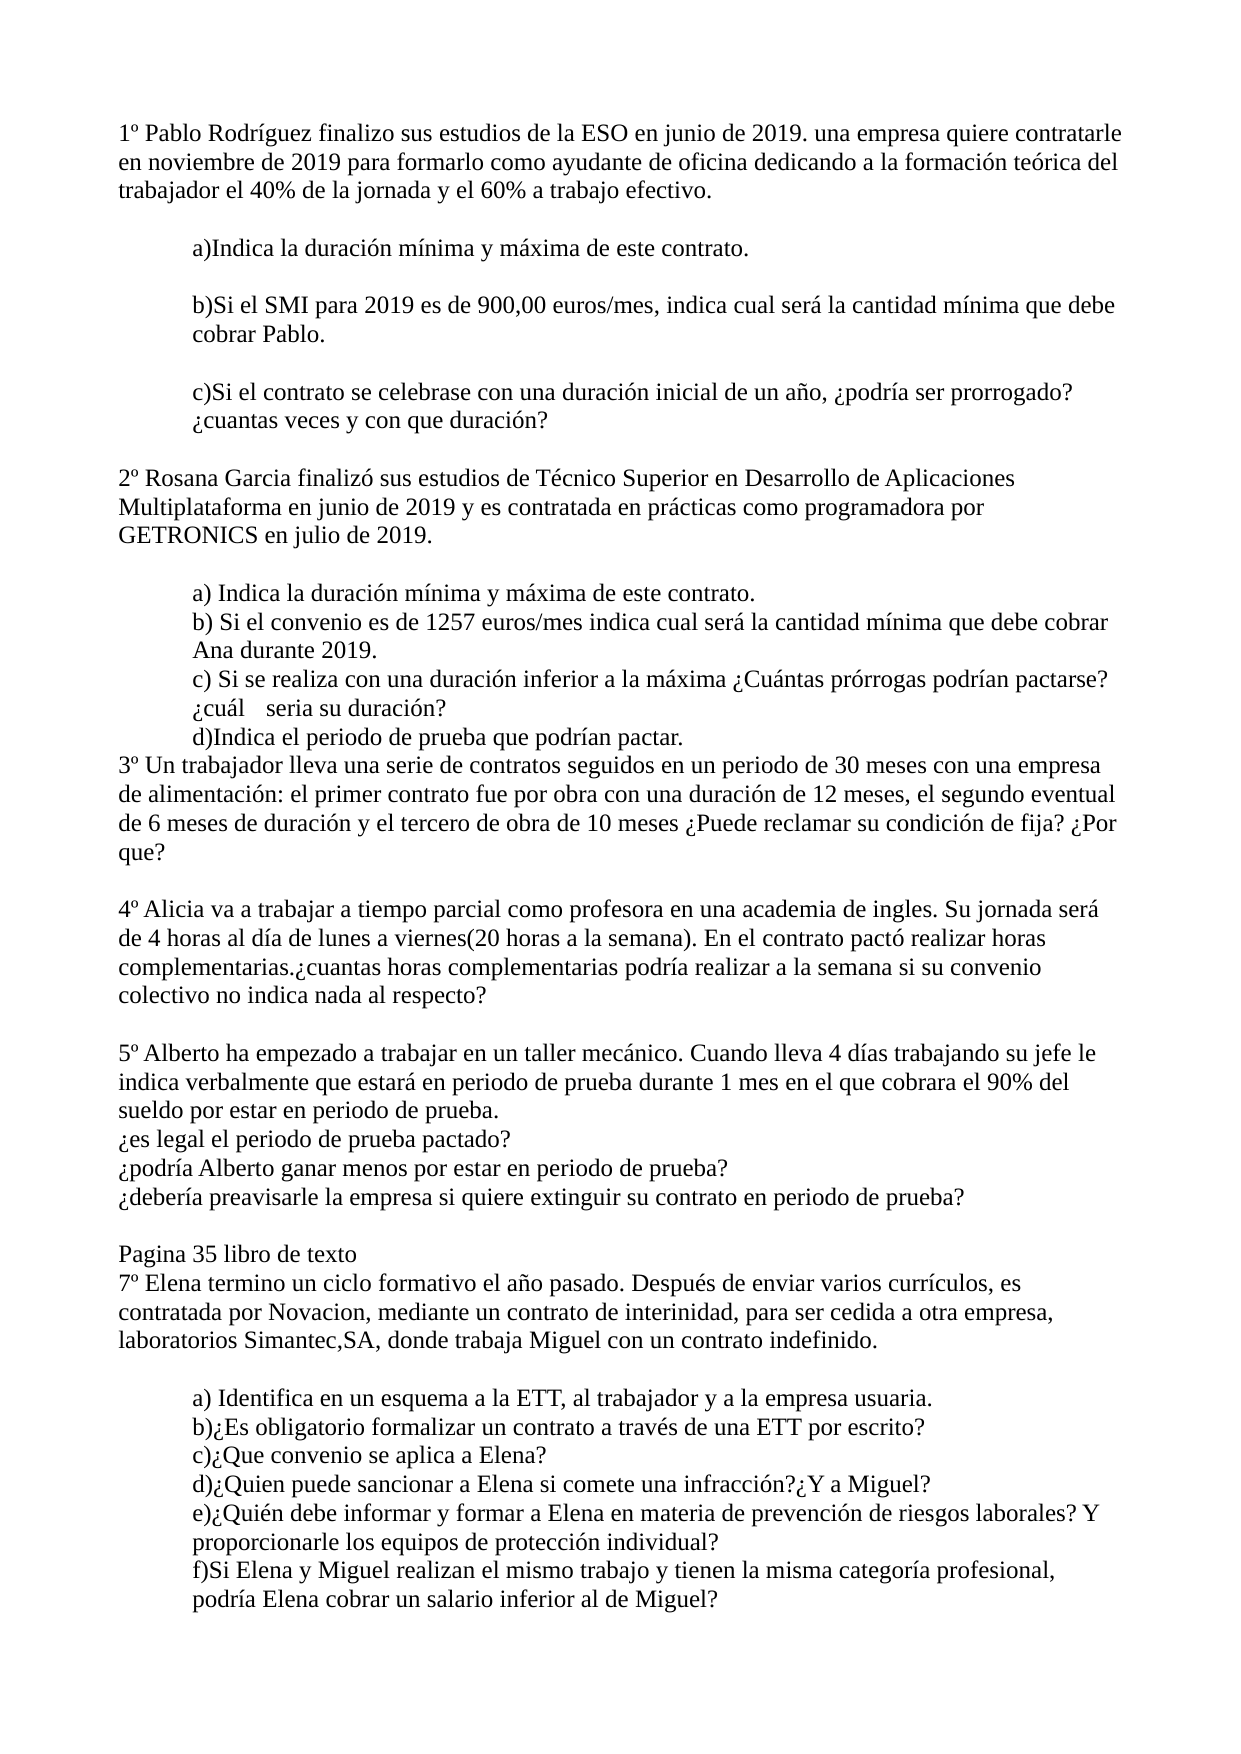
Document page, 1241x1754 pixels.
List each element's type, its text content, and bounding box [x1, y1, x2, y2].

text 3º Un trabajador lleva una serie de contratos seguidos en un periodo de 30 meses con una empresa de alimentación: el primer contrato fue por obra con una duración de 12 meses, el segundo eventual de 6 meses de duración y el tercero de obra de 10 meses ¿Puede reclamar su condición de fija? ¿Por que? [118, 751, 1122, 866]
text c) Si se realiza con una duración inferior a la máxima ¿Cuántas prórrogas podrían pactarse? ¿cuál seria su duración? [118, 664, 1122, 722]
text ¿debería preavisarle la empresa si quiere extinguir su contrato en periodo de prueba? [118, 1182, 1122, 1211]
text 4º Alicia va a trabajar a tiempo parcial como profesora en una academia de ingles. Su jornada será de 4 horas al día de lunes a viernes(20 horas a la semana). En el contrato pactó realizar horas complementarias.¿cuantas horas complementarias podría realizar a la semana si su convenio colectivo no indica nada al respecto? [118, 894, 1122, 1009]
text ¿podría Alberto ganar menos por estar en periodo de prueba? [118, 1153, 1122, 1182]
text 2º Rosana Garcia finalizó sus estudios de Técnico Superior en Desarrollo de Aplicaciones Multiplataforma en junio de 2019 y es contratada en prácticas como programadora por GETRONICS en julio de 2019. [118, 463, 1122, 549]
text d)¿Quien puede sancionar a Elena si comete una infracción?¿Y a Miguel? [118, 1469, 1122, 1498]
text a)Indica la duración mínima y máxima de este contrato. [118, 233, 1122, 262]
text 1º Pablo Rodríguez finalizo sus estudios de la ESO en junio de 2019. una empresa quiere contratarle en noviembre de 2019 para formarlo como ayudante de oficina dedicando a la formación teórica del trabajador el 40% de la jornada y el 60% a trabajo efectivo. [118, 118, 1122, 204]
text a) Identifica en un esquema a la ETT, al trabajador y a la empresa usuaria. [118, 1383, 1122, 1412]
text c)¿Que convenio se aplica a Elena? [118, 1441, 1122, 1469]
text Pagina 35 libro de texto [118, 1239, 1122, 1268]
text 7º Elena termino un ciclo formativo el año pasado. Después de enviar varios currículos, es contratada por Novacion, mediante un contrato de interinidad, para ser cedida a otra empresa, laboratorios Simantec,SA, donde trabaja Miguel con un contrato indefinido. [118, 1268, 1122, 1354]
text b)Si el SMI para 2019 es de 900,00 euros/mes, indica cual será la cantidad mínima que debe cobrar Pablo. [118, 291, 1122, 348]
text b) Si el convenio es de 1257 euros/mes indica cual será la cantidad mínima que debe cobrar Ana durante 2019. [118, 607, 1122, 664]
text c)Si el contrato se celebrase con una duración inicial de un año, ¿podría ser prorrogado? ¿cuantas veces y con que duración? [118, 377, 1122, 434]
text b)¿Es obligatorio formalizar un contrato a través de una ETT por escrito? [118, 1412, 1122, 1441]
text ¿es legal el periodo de prueba pactado? [118, 1124, 1122, 1153]
text f)Si Elena y Miguel realizan el mismo trabajo y tienen la misma categoría profesional, podría Elena cobrar un salario inferior al de Miguel? [118, 1556, 1122, 1613]
text e)¿Quién debe informar y formar a Elena en materia de prevención de riesgos laborales? Y proporcionarle los equipos de protección individual? [118, 1498, 1122, 1556]
text a) Indica la duración mínima y máxima de este contrato. [118, 578, 1122, 607]
text 5º Alberto ha empezado a trabajar en un taller mecánico. Cuando lleva 4 días trabajando su jefe le indica verbalmente que estará en periodo de prueba durante 1 mes en el que cobrara el 90% del sueldo por estar en periodo de prueba. [118, 1038, 1122, 1124]
text d)Indica el periodo de prueba que podrían pactar. [118, 722, 1122, 751]
